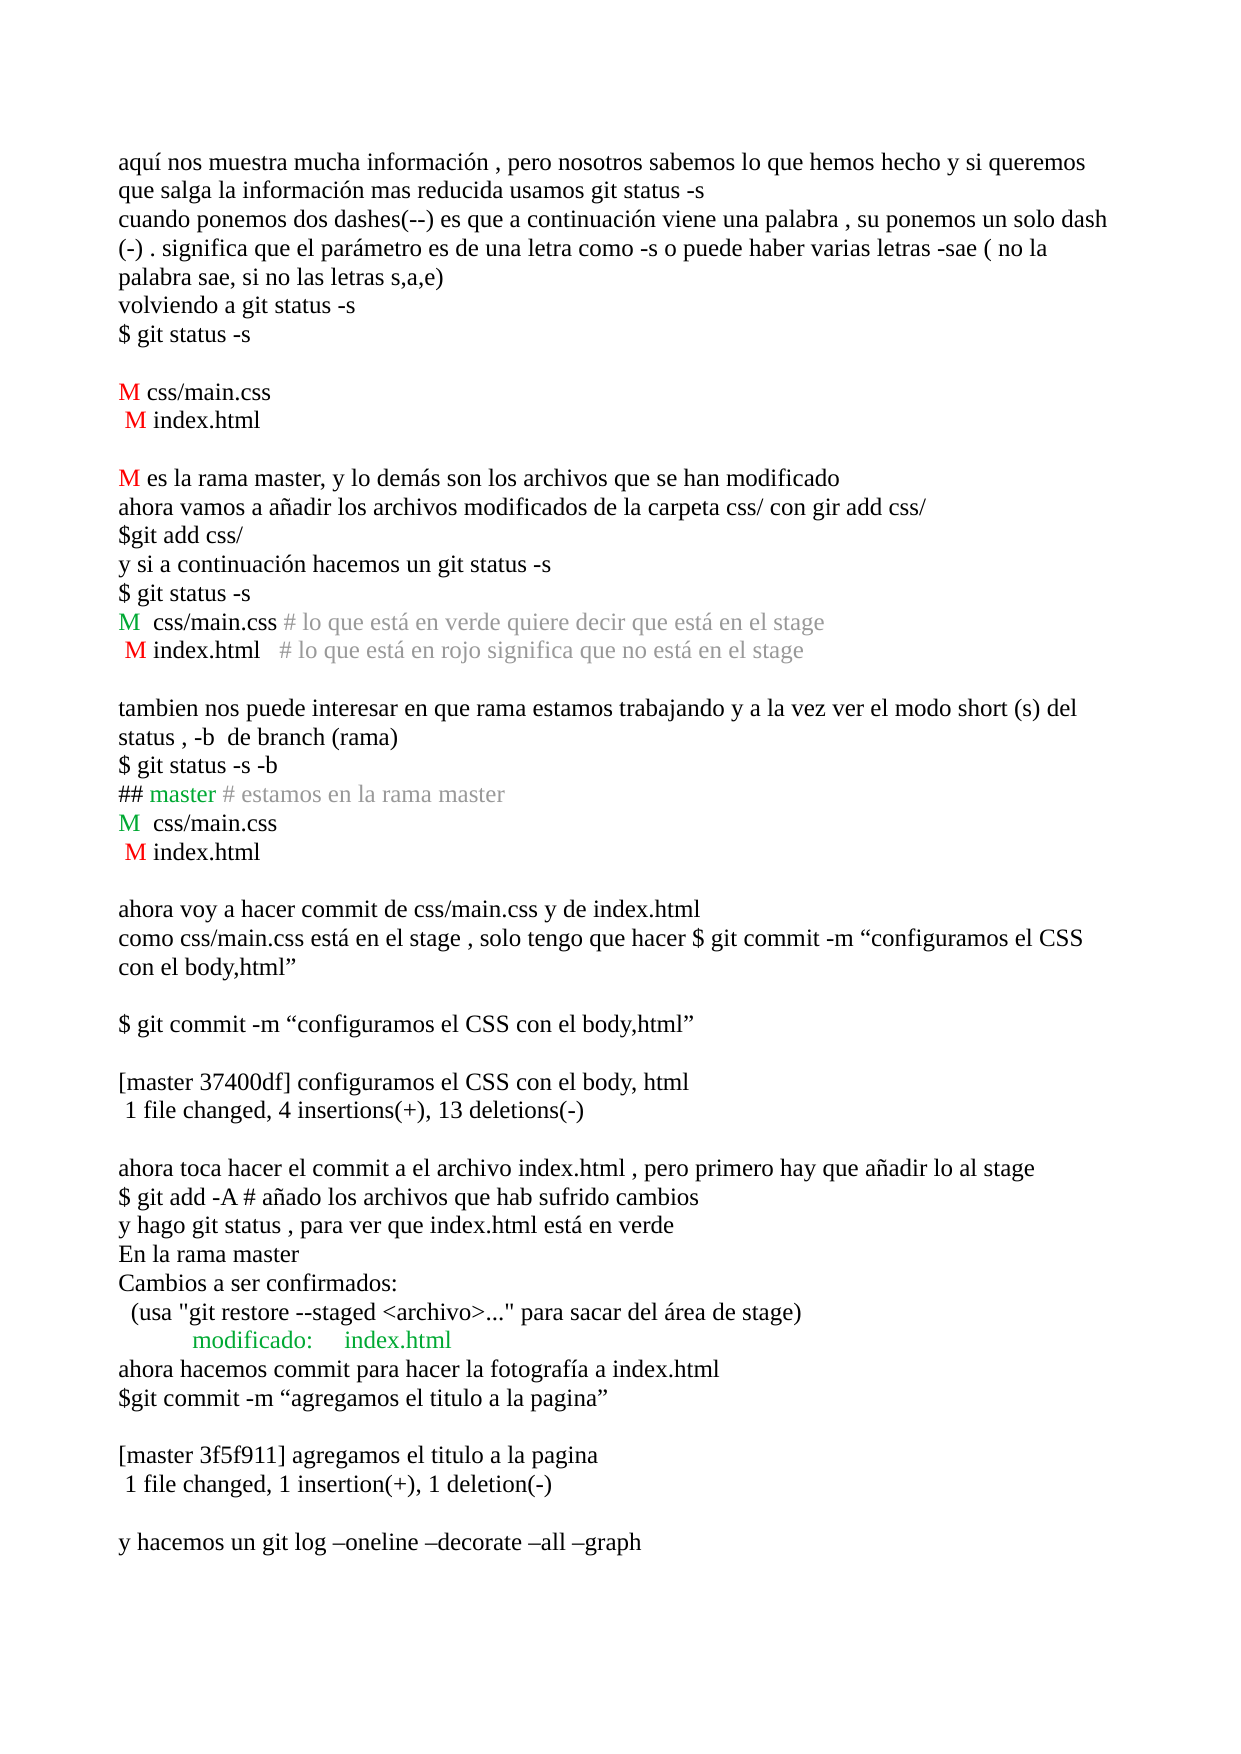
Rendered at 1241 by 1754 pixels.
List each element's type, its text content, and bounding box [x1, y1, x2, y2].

text $ git commit -m “configuramos el CSS con el body,html” [118, 1009, 1122, 1038]
text aquí nos muestra mucha información , pero nosotros sabemos lo que hemos hecho y si queremos que salga la información mas reducida usamos git status -s [118, 147, 1122, 204]
text $git add css/ [118, 521, 1122, 549]
text M index.html # lo que está en rojo significa que no está en el stage [118, 636, 1122, 664]
text M css/main.css [118, 377, 1122, 406]
text ahora vamos a añadir los archivos modificados de la carpeta css/ con gir add css/ [118, 492, 1122, 521]
text M css/main.css [118, 808, 1122, 837]
text M css/main.css # lo que está en verde quiere decir que está en el stage [118, 607, 1122, 636]
text [master 3f5f911] agregamos el titulo a la pagina [118, 1441, 1122, 1469]
text $ git status -s [118, 578, 1122, 607]
text 1 file changed, 4 insertions(+), 13 deletions(-) [118, 1096, 1122, 1124]
text ## master # estamos en la rama master [118, 779, 1122, 808]
text $git commit -m “agregamos el titulo a la pagina” [118, 1383, 1122, 1412]
text y si a continuación hacemos un git status -s [118, 549, 1122, 578]
text ahora voy a hacer commit de css/main.css y de index.html [118, 894, 1122, 923]
text Cambios a ser confirmados: [118, 1268, 1122, 1297]
text $ git add -A # añado los archivos que hab sufrido cambios [118, 1182, 1122, 1211]
text En la rama master [118, 1239, 1122, 1268]
text $ git status -s [118, 319, 1122, 348]
text tambien nos puede interesar en que rama estamos trabajando y a la vez ver el modo short (s) del status , -b de branch (rama) [118, 693, 1122, 751]
text como css/main.css está en el stage , solo tengo que hacer $ git commit -m “configuramos el CSS con el body,html” [118, 923, 1122, 981]
text M index.html [118, 406, 1122, 434]
text y hacemos un git log –oneline –decorate –all –graph [118, 1527, 1122, 1556]
text volviendo a git status -s [118, 291, 1122, 319]
text y hago git status , para ver que index.html está en verde [118, 1211, 1122, 1239]
text M index.html [118, 837, 1122, 866]
text ahora hacemos commit para hacer la fotografía a index.html [118, 1354, 1122, 1383]
text modificado: index.html [118, 1326, 1122, 1354]
text 1 file changed, 1 insertion(+), 1 deletion(-) [118, 1469, 1122, 1498]
text $ git status -s -b [118, 751, 1122, 779]
text (usa "git restore --staged <archivo>..." para sacar del área de stage) [118, 1297, 1122, 1326]
text M es la rama master, y lo demás son los archivos que se han modificado [118, 463, 1122, 492]
text cuando ponemos dos dashes(--) es que a continuación viene una palabra , su ponemos un solo dash (-) . significa que el parámetro es de una letra como -s o puede haber varias letras -sae ( no la palabra sae, si no las letras s,a,e) [118, 204, 1122, 291]
text ahora toca hacer el commit a el archivo index.html , pero primero hay que añadir lo al stage [118, 1153, 1122, 1182]
text [master 37400df] configuramos el CSS con el body, html [118, 1067, 1122, 1096]
